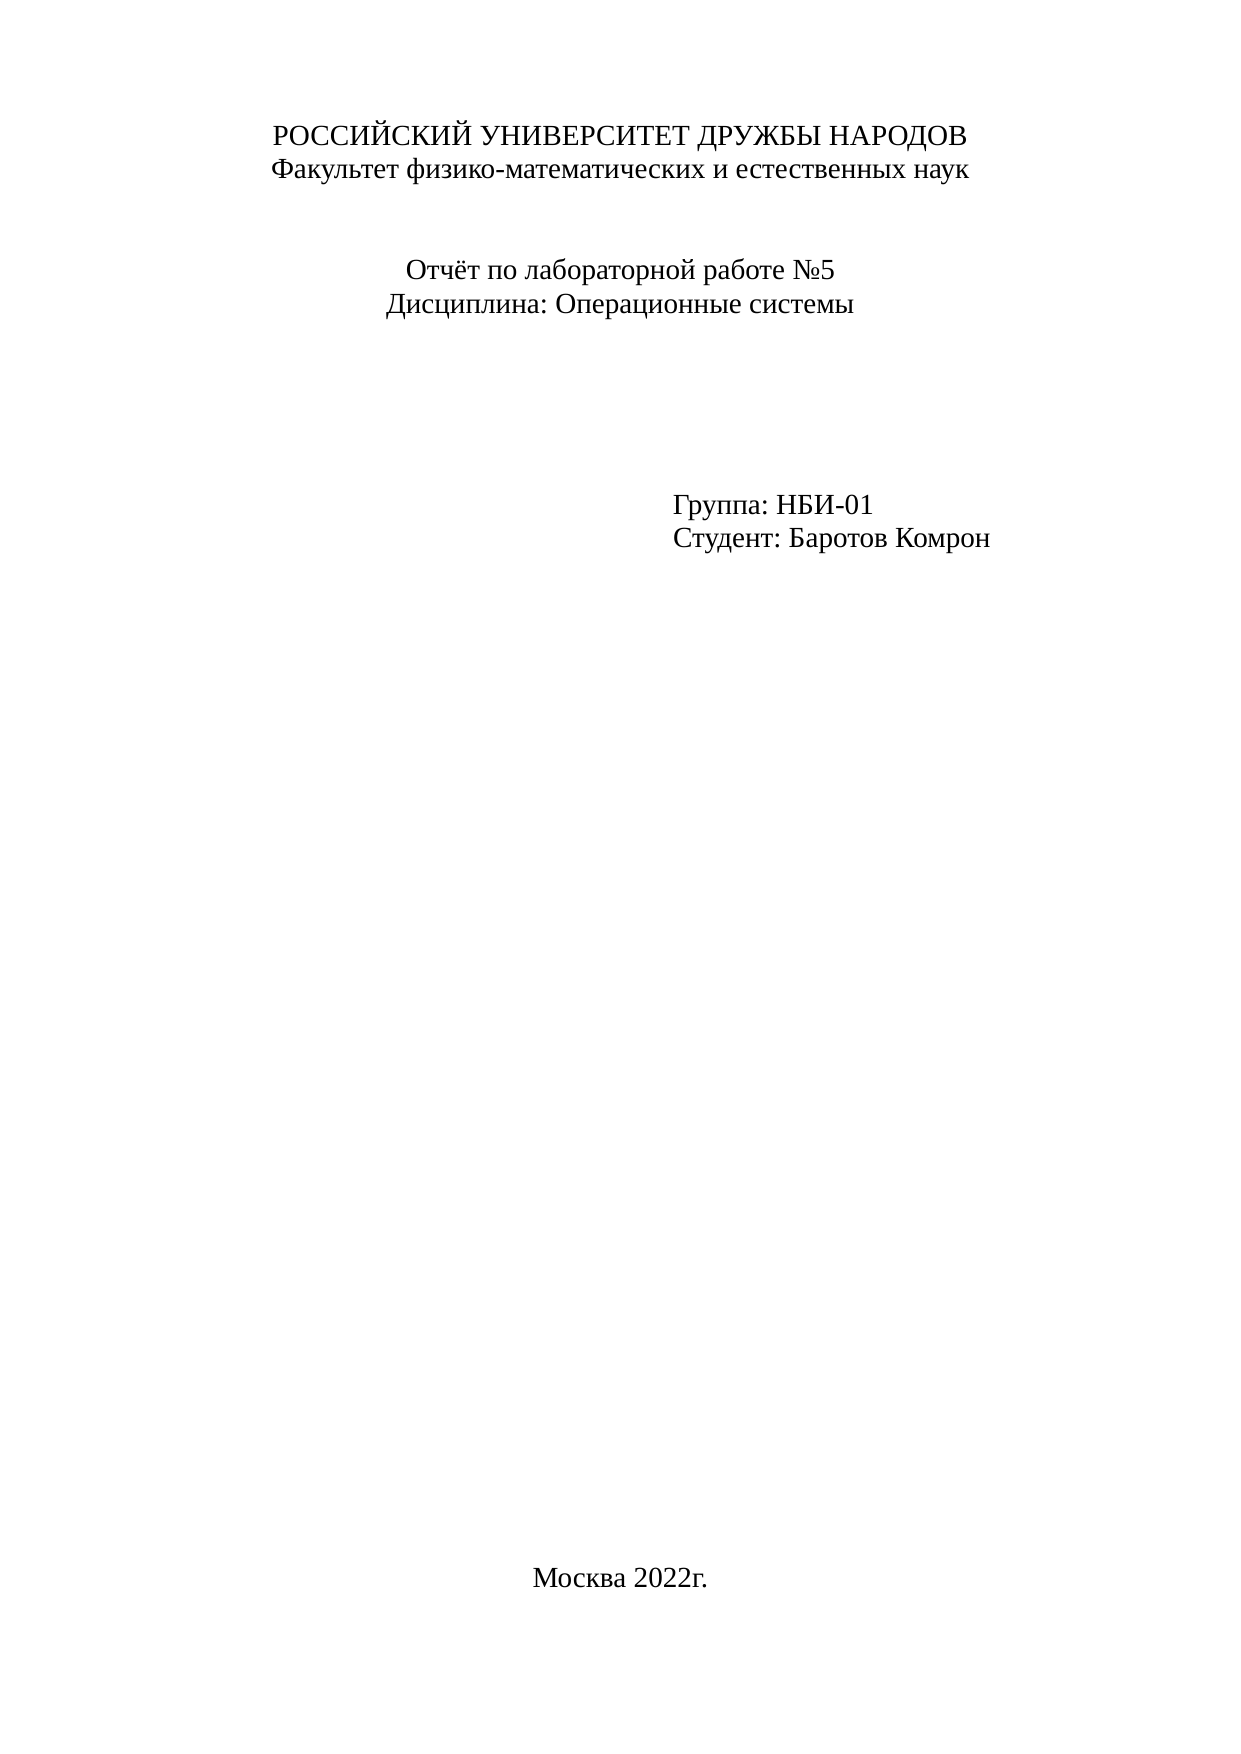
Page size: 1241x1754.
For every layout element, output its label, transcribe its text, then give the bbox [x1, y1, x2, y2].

text Факультет физико-математических и естественных наук [118, 152, 1122, 185]
text Дисциплина: Операционные системы [118, 286, 1122, 319]
text Отчёт по лабораторной работе №5 [118, 252, 1122, 286]
text Москва 2022г. [118, 1560, 1122, 1594]
text Группа: НБИ-01 [118, 487, 1122, 521]
text Студент: Баротов Комрон [118, 521, 1122, 554]
text РОССИЙСКИЙ УНИВЕРСИТЕТ ДРУЖБЫ НАРОДОВ [118, 118, 1122, 152]
